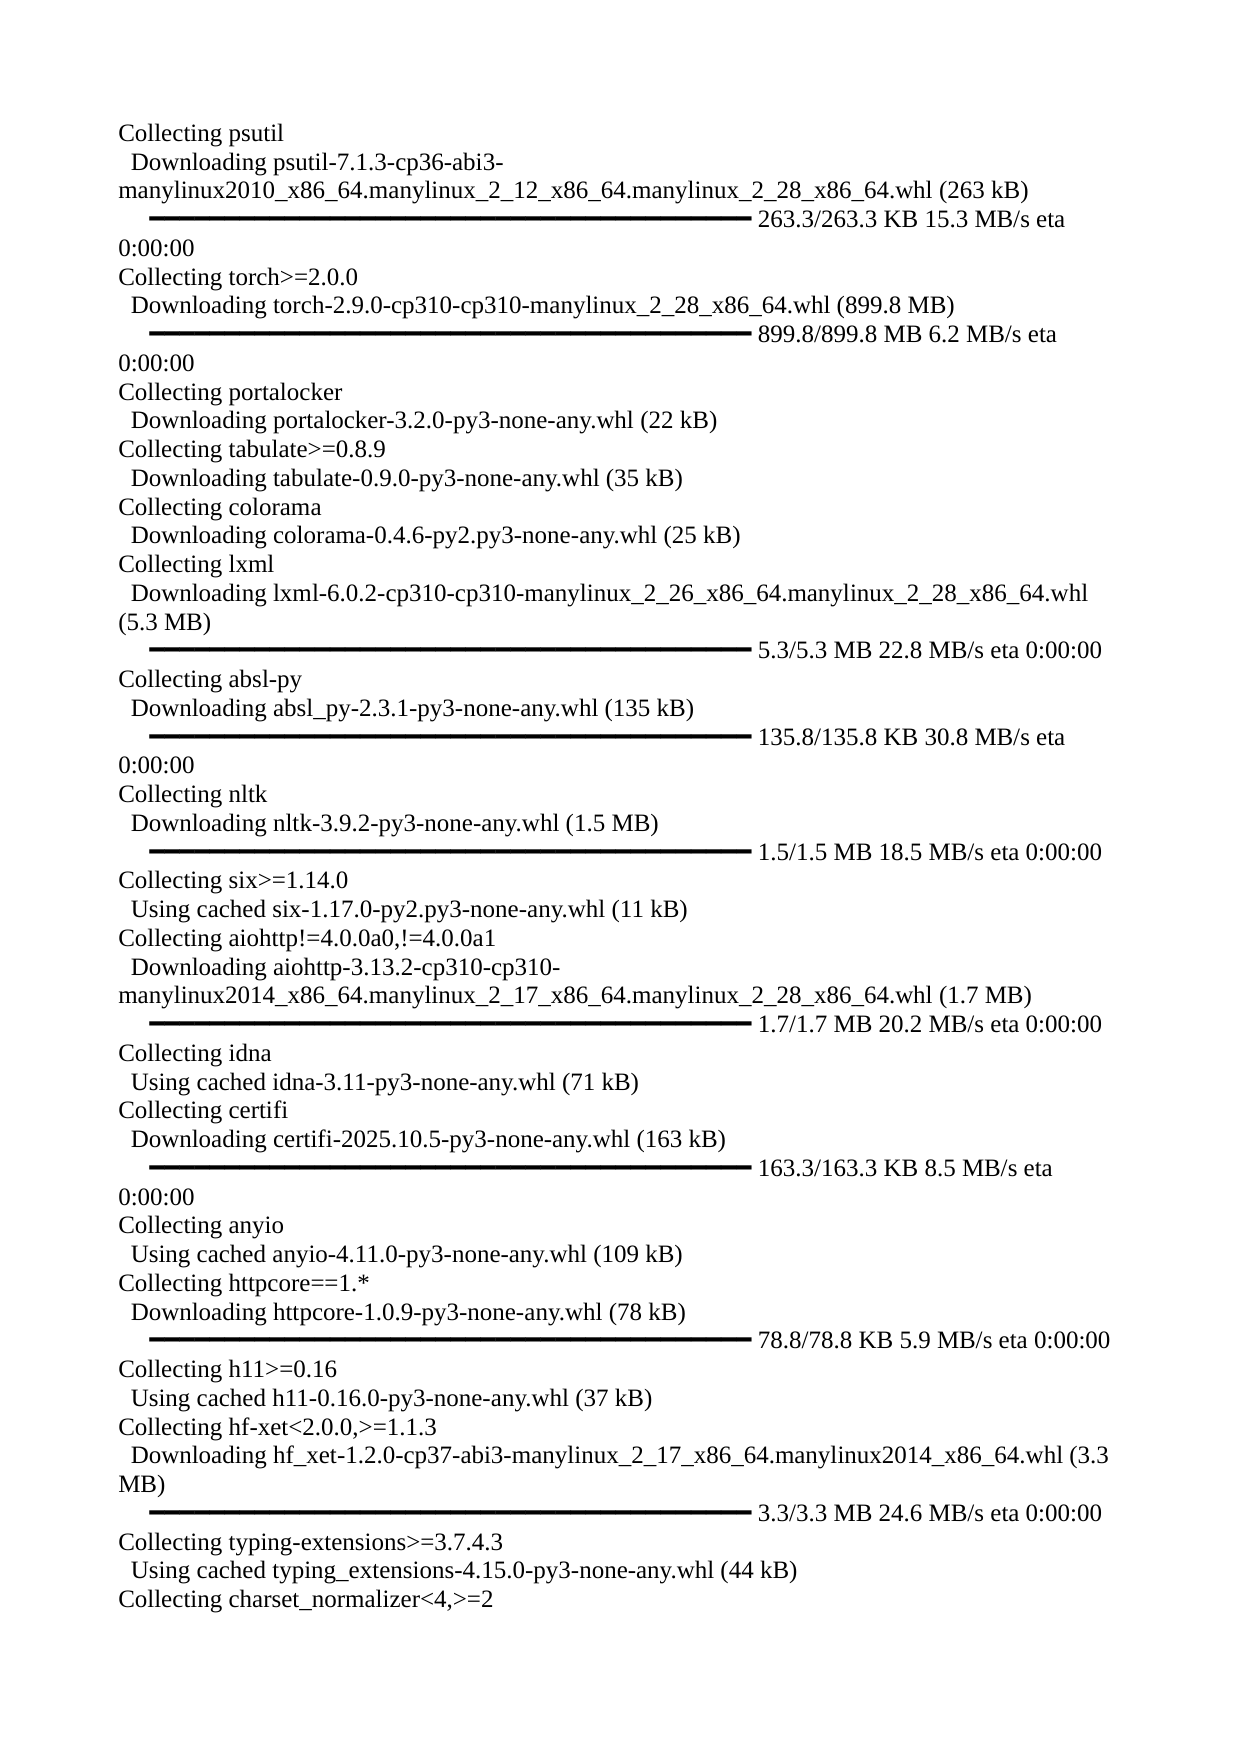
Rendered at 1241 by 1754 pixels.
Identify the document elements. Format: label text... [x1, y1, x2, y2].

text Using cached typing_extensions-4.15.0-py3-none-any.whl (44 kB) [118, 1556, 1122, 1584]
text Downloading psutil-7.1.3-cp36-abi3-manylinux2010_x86_64.manylinux_2_12_x86_64.manylinux_2_28_x86_64.whl (263 kB) [118, 147, 1122, 204]
text ━━━━━━━━━━━━━━━━━━━━━━━━━━━━━━━━━━━━━━━━ 899.8/899.8 MB 6.2 MB/s eta 0:00:00 [118, 319, 1122, 377]
text Downloading hf_xet-1.2.0-cp37-abi3-manylinux_2_17_x86_64.manylinux2014_x86_64.whl (3.3 MB) [118, 1441, 1122, 1498]
text Collecting portalocker [118, 377, 1122, 406]
text ━━━━━━━━━━━━━━━━━━━━━━━━━━━━━━━━━━━━━━━━ 135.8/135.8 KB 30.8 MB/s eta 0:00:00 [118, 722, 1122, 779]
text Downloading colorama-0.4.6-py2.py3-none-any.whl (25 kB) [118, 521, 1122, 549]
text Downloading torch-2.9.0-cp310-cp310-manylinux_2_28_x86_64.whl (899.8 MB) [118, 291, 1122, 319]
text Collecting lxml [118, 549, 1122, 578]
text Collecting colorama [118, 492, 1122, 521]
text Downloading lxml-6.0.2-cp310-cp310-manylinux_2_26_x86_64.manylinux_2_28_x86_64.whl (5.3 MB) [118, 578, 1122, 636]
text ━━━━━━━━━━━━━━━━━━━━━━━━━━━━━━━━━━━━━━━━ 78.8/78.8 KB 5.9 MB/s eta 0:00:00 [118, 1326, 1122, 1354]
text Collecting typing-extensions>=3.7.4.3 [118, 1527, 1122, 1556]
text Using cached idna-3.11-py3-none-any.whl (71 kB) [118, 1067, 1122, 1096]
text ━━━━━━━━━━━━━━━━━━━━━━━━━━━━━━━━━━━━━━━━ 5.3/5.3 MB 22.8 MB/s eta 0:00:00 [118, 636, 1122, 664]
text Using cached h11-0.16.0-py3-none-any.whl (37 kB) [118, 1383, 1122, 1412]
text Downloading nltk-3.9.2-py3-none-any.whl (1.5 MB) [118, 808, 1122, 837]
text Collecting tabulate>=0.8.9 [118, 434, 1122, 463]
text Using cached six-1.17.0-py2.py3-none-any.whl (11 kB) [118, 894, 1122, 923]
text Downloading tabulate-0.9.0-py3-none-any.whl (35 kB) [118, 463, 1122, 492]
text ━━━━━━━━━━━━━━━━━━━━━━━━━━━━━━━━━━━━━━━━ 263.3/263.3 KB 15.3 MB/s eta 0:00:00 [118, 204, 1122, 262]
text ━━━━━━━━━━━━━━━━━━━━━━━━━━━━━━━━━━━━━━━━ 3.3/3.3 MB 24.6 MB/s eta 0:00:00 [118, 1498, 1122, 1527]
text ━━━━━━━━━━━━━━━━━━━━━━━━━━━━━━━━━━━━━━━━ 1.7/1.7 MB 20.2 MB/s eta 0:00:00 [118, 1009, 1122, 1038]
text Downloading httpcore-1.0.9-py3-none-any.whl (78 kB) [118, 1297, 1122, 1326]
text Collecting idna [118, 1038, 1122, 1067]
text Using cached anyio-4.11.0-py3-none-any.whl (109 kB) [118, 1239, 1122, 1268]
text Collecting hf-xet<2.0.0,>=1.1.3 [118, 1412, 1122, 1441]
text Collecting certifi [118, 1096, 1122, 1124]
text Collecting h11>=0.16 [118, 1354, 1122, 1383]
text Collecting six>=1.14.0 [118, 866, 1122, 894]
text Collecting httpcore==1.* [118, 1268, 1122, 1297]
text ━━━━━━━━━━━━━━━━━━━━━━━━━━━━━━━━━━━━━━━━ 1.5/1.5 MB 18.5 MB/s eta 0:00:00 [118, 837, 1122, 866]
text Collecting aiohttp!=4.0.0a0,!=4.0.0a1 [118, 923, 1122, 952]
text Downloading absl_py-2.3.1-py3-none-any.whl (135 kB) [118, 693, 1122, 722]
text Collecting charset_normalizer<4,>=2 [118, 1584, 1122, 1613]
text Downloading portalocker-3.2.0-py3-none-any.whl (22 kB) [118, 406, 1122, 434]
text Collecting anyio [118, 1211, 1122, 1239]
text Downloading aiohttp-3.13.2-cp310-cp310-manylinux2014_x86_64.manylinux_2_17_x86_64.manylinux_2_28_x86_64.whl (1.7 MB) [118, 952, 1122, 1009]
text Collecting torch>=2.0.0 [118, 262, 1122, 291]
text Downloading certifi-2025.10.5-py3-none-any.whl (163 kB) [118, 1124, 1122, 1153]
text Collecting psutil [118, 118, 1122, 147]
text Collecting absl-py [118, 664, 1122, 693]
text Collecting nltk [118, 779, 1122, 808]
text ━━━━━━━━━━━━━━━━━━━━━━━━━━━━━━━━━━━━━━━━ 163.3/163.3 KB 8.5 MB/s eta 0:00:00 [118, 1153, 1122, 1211]
